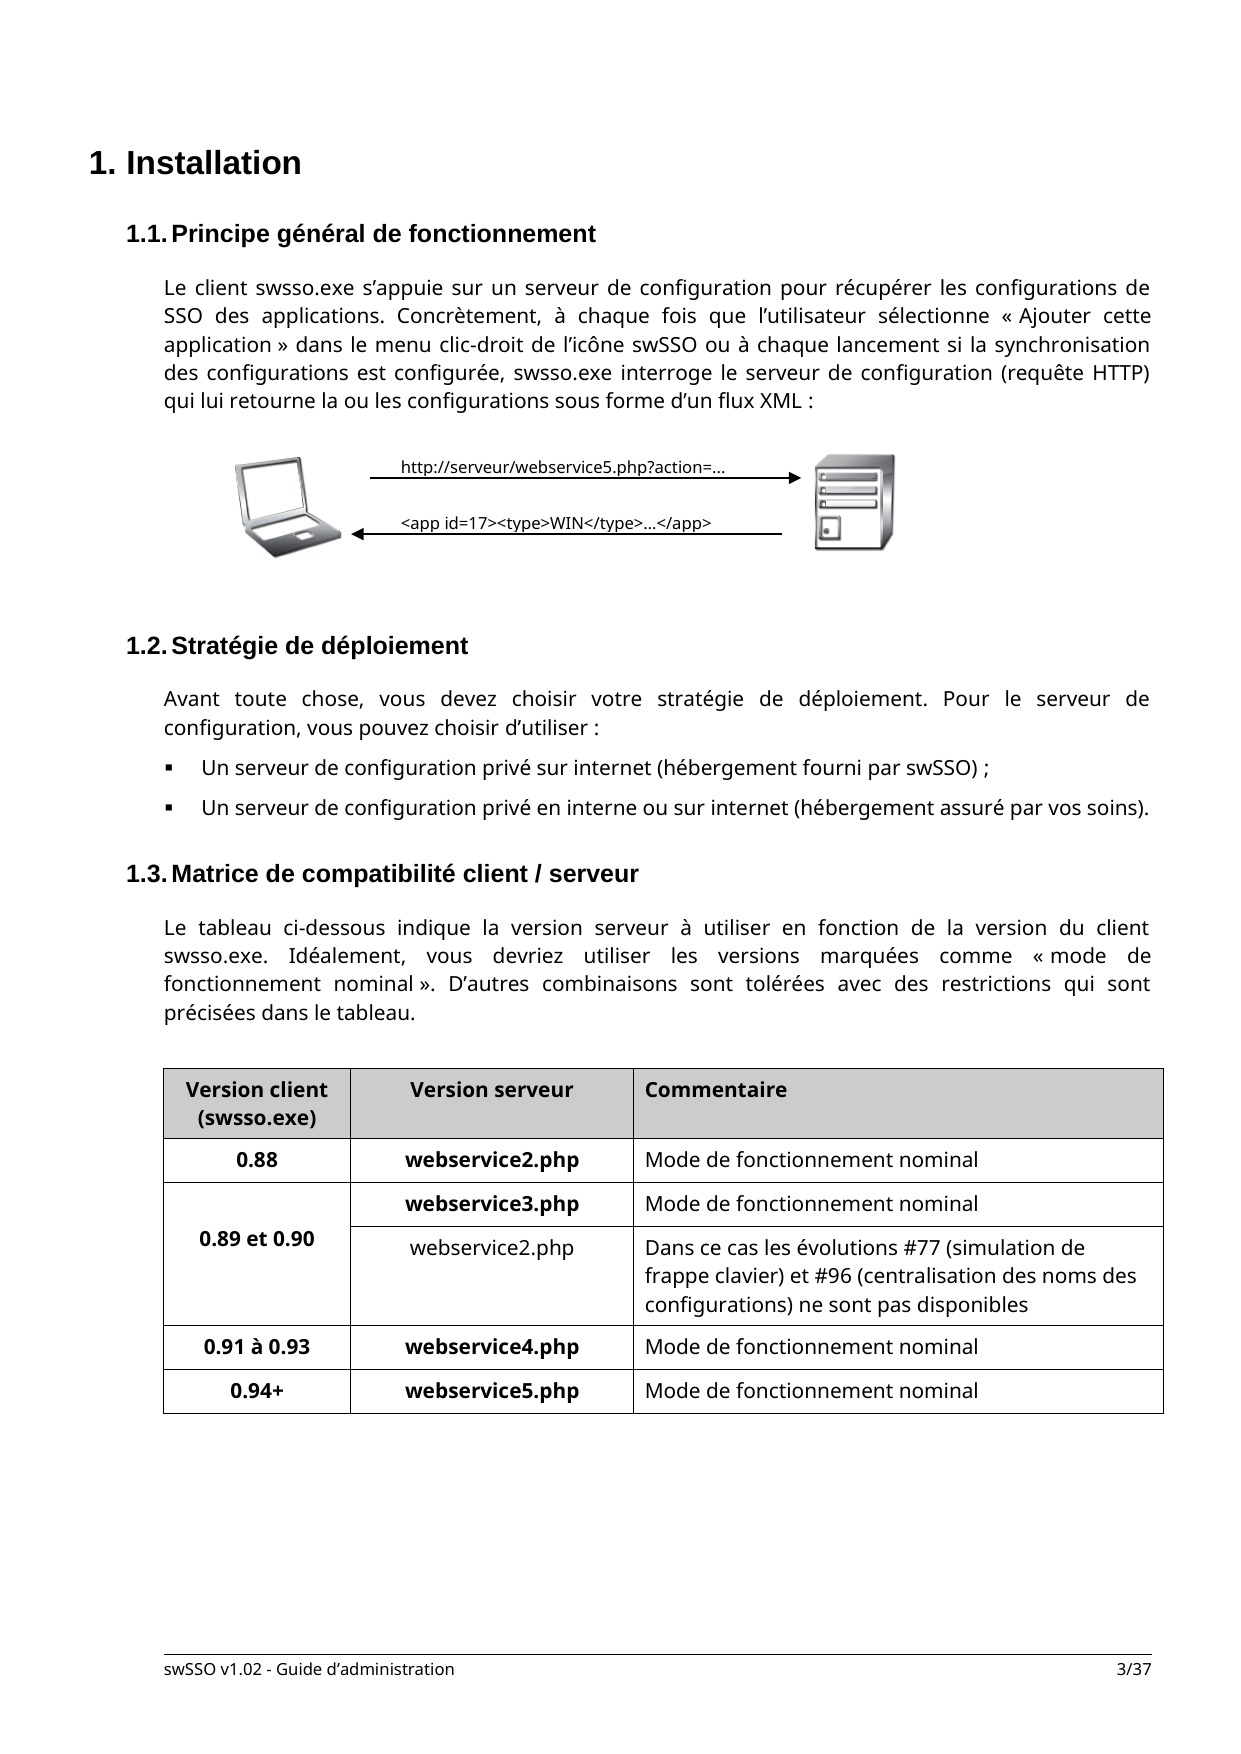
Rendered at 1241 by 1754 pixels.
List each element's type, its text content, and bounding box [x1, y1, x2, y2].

table_cell 0.91 à 0.93 [164, 1326, 350, 1369]
text Avant toute chose, vous devez choisir votre stratégie de déploiement. Pour le serveur de configuration, vous pouvez choisir d’utiliser : [164, 684, 1152, 741]
table_cell Mode de fonctionnement nominal [634, 1370, 1163, 1413]
table_header Commentaire [634, 1069, 1163, 1138]
table_cell webservice5.php [351, 1370, 633, 1413]
picture [774, 419, 935, 584]
table_header Version serveur [351, 1069, 633, 1138]
text <app id=17><type>WIN</type>…</app> [401, 512, 766, 531]
table_header Version client (swsso.exe) [164, 1069, 350, 1138]
table_cell 0.94+ [164, 1370, 350, 1413]
list Un serveur de configuration privé en interne ou sur internet (hébergement assuré par vos soins). [164, 793, 1152, 821]
picture [207, 424, 367, 588]
text Le tableau ci-dessous indique la version serveur à utiliser en fonction de la version du client swsso.exe. Idéalement, vous devriez utiliser les versions marquées comme « mode de fonctionnement nominal ». D’autres combinaisons sont tolérées avec des restrictions qui sont précisées dans le tableau. [164, 913, 1152, 1026]
table_cell webservice2.php [351, 1227, 633, 1325]
text http://serveur/webservice5.php?action=... [401, 456, 766, 475]
subtitle Principe général de fonctionnement [126, 219, 1152, 248]
table_cell webservice4.php [351, 1326, 633, 1369]
table_cell Dans ce cas les évolutions #77 (simulation de frappe clavier) et #96 (centralisation des noms des configurations) ne sont pas disponibles [634, 1227, 1163, 1325]
table_cell Mode de fonctionnement nominal [634, 1139, 1163, 1182]
table_cell 0.88 [164, 1139, 350, 1182]
table_cell 0.89 et 0.90 [164, 1183, 350, 1325]
subtitle Matrice de compatibilité client / serveur [126, 859, 1152, 888]
table_cell Mode de fonctionnement nominal [634, 1326, 1163, 1369]
text Le client swsso.exe s’appuie sur un serveur de configuration pour récupérer les configurations de SSO des applications. Concrètement, à chaque fois que l’utilisateur sélectionne « Ajouter cette application » dans le menu clic-droit de l’icône swSSO ou à chaque lancement si la synchronisation des configurations est configurée, swsso.exe interroge le serveur de configuration (requête HTTP) qui lui retourne la ou les configurations sous forme d’un flux XML : [164, 273, 1152, 415]
list Un serveur de configuration privé sur internet (hébergement fourni par swSSO) ; [164, 753, 1152, 781]
subtitle Stratégie de déploiement [126, 631, 1152, 659]
table_cell webservice2.php [351, 1139, 633, 1182]
table_cell Mode de fonctionnement nominal [634, 1183, 1163, 1226]
subtitle Installation [89, 143, 1152, 182]
table_cell webservice3.php [351, 1183, 633, 1226]
